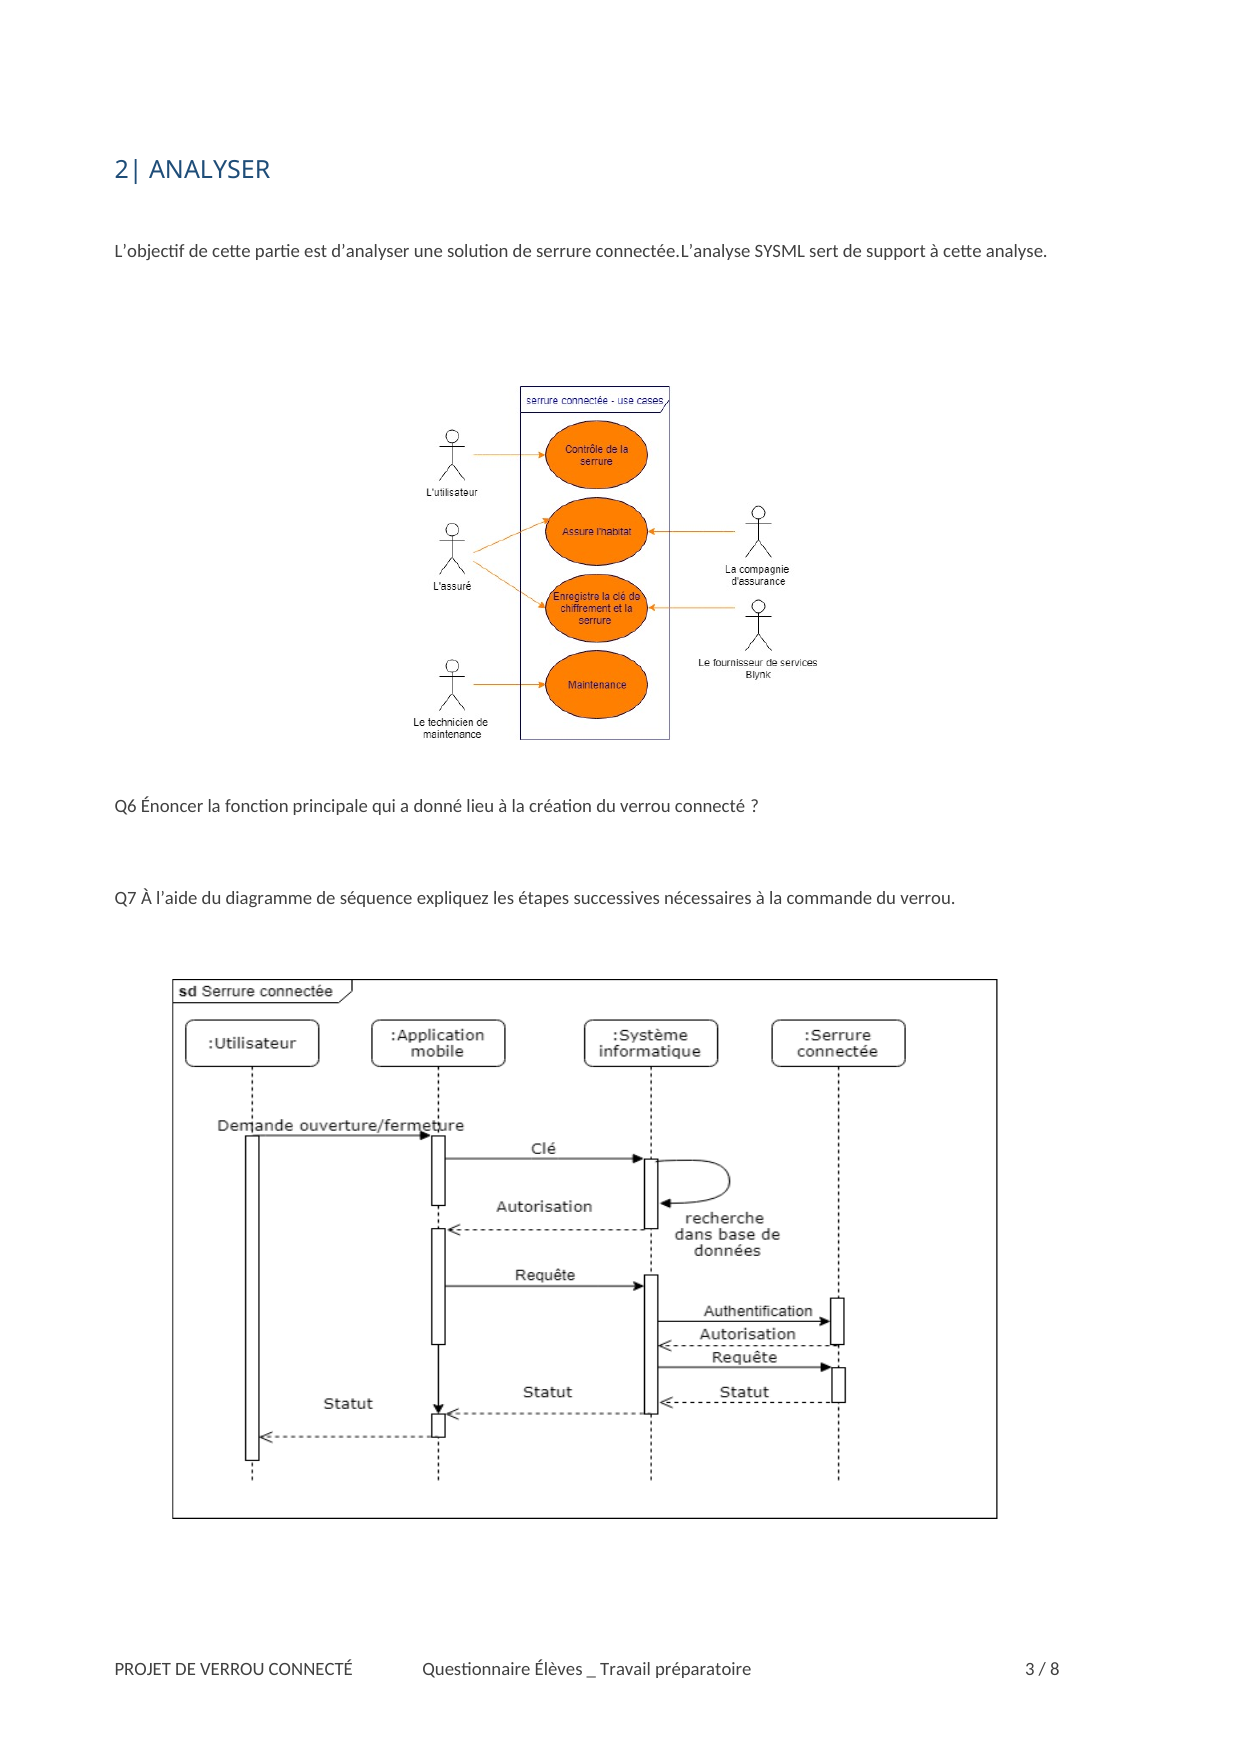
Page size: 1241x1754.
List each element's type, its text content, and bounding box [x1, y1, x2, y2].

text L’objectif de cette partie est d’analyser une solution de serrure connectée.L’analyse SYSML sert de support à cette analyse. [114, 239, 1116, 262]
text Q7 À l’aide du diagramme de séquence expliquez les étapes successives nécessaires à la commande du verrou. [114, 886, 1116, 909]
text Q6 Énoncer la fonction principale qui a donné lieu à la création du verrou connecté ? [114, 794, 1116, 817]
picture [413, 386, 818, 740]
subtitle 2| ANALYSER [114, 152, 1116, 186]
